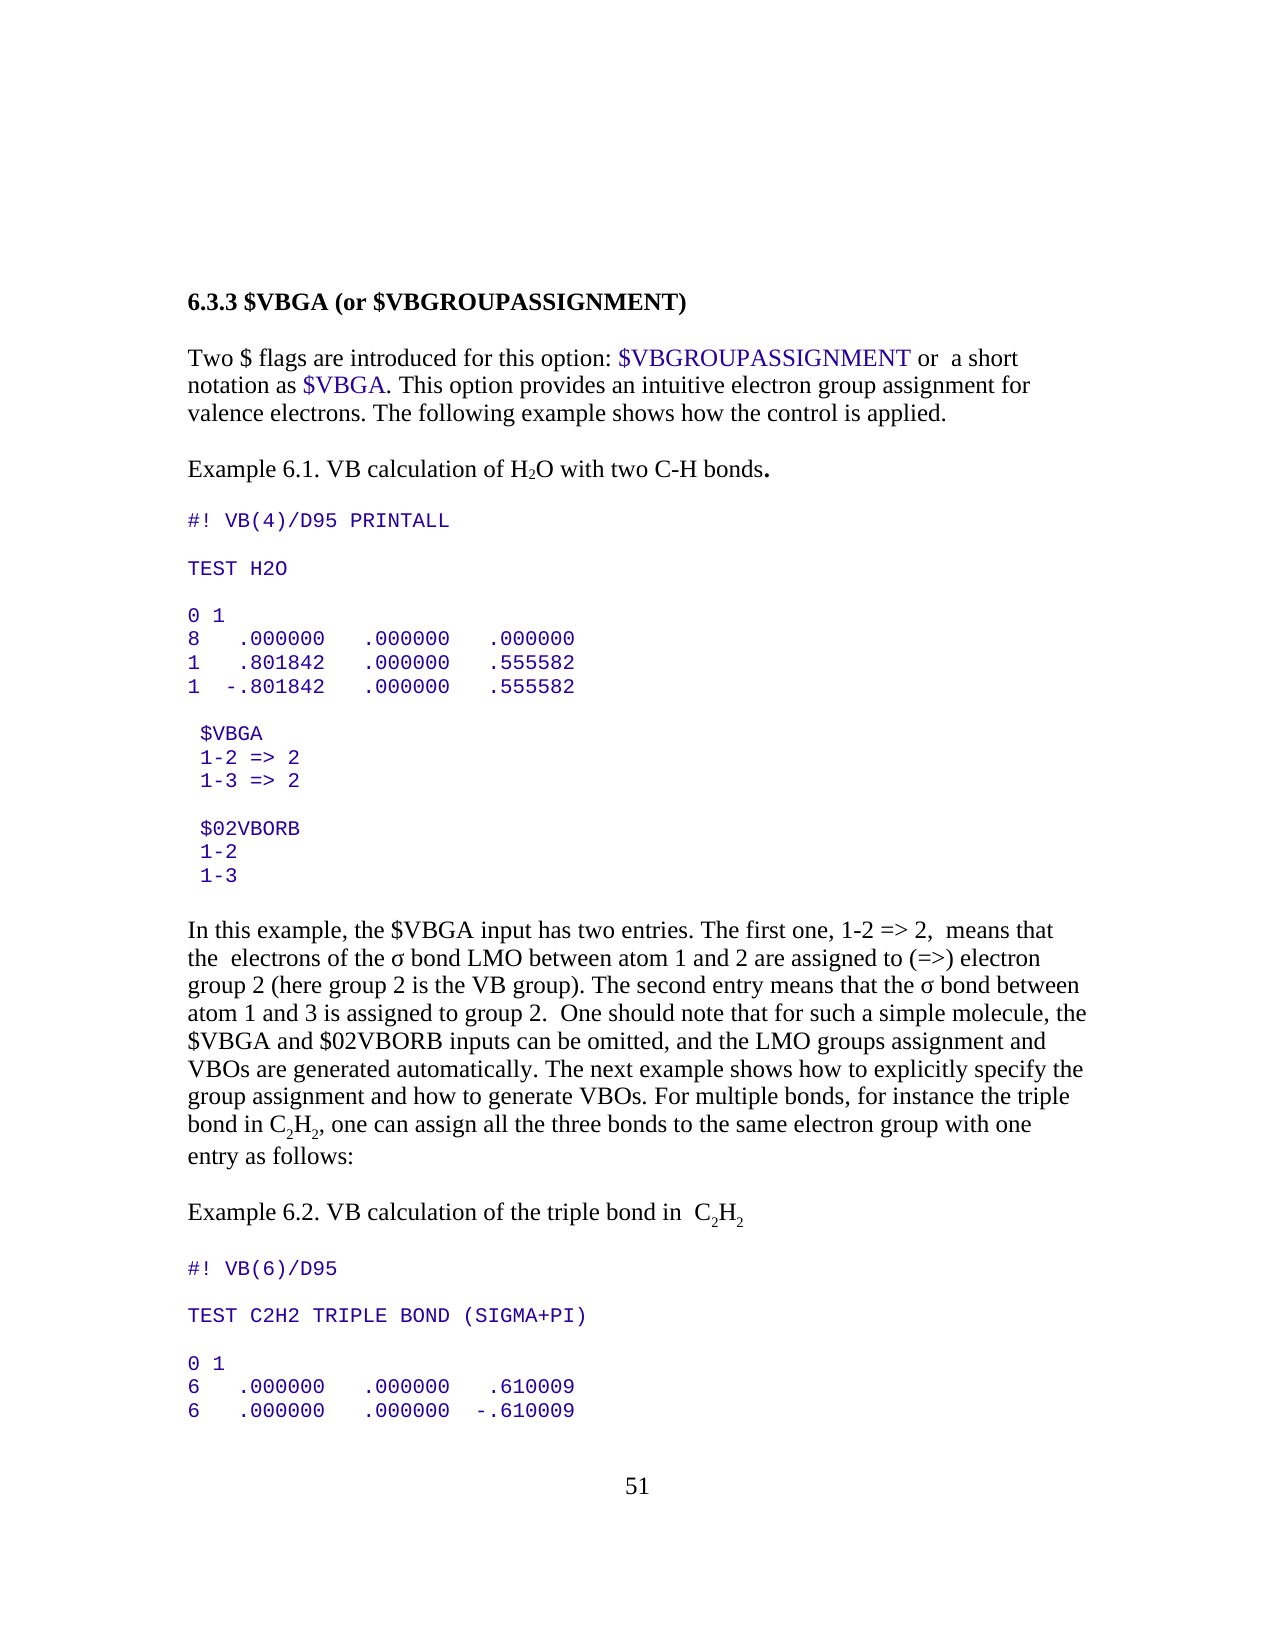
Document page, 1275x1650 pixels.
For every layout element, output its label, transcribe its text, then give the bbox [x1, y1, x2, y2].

text 1-3 => 2 [187, 770, 1087, 794]
text $VBGA [187, 723, 1087, 747]
text 6 .000000 .000000 -.610009 [187, 1400, 1087, 1423]
text Example 6.1. VB calculation of H2O with two C-H bonds. [187, 455, 1087, 482]
text 6 .000000 .000000 .610009 [187, 1376, 1087, 1400]
text #! VB(6)/D95 [187, 1258, 1087, 1282]
text Two $ flags are introduced for this option: $VBGROUPASSIGNMENT or a short notation as $VBGA. This option provides an intuitive electron group assignment for valence electrons. The following example shows how the control is applied. [187, 344, 1087, 427]
text #! VB(4)/D95 PRINTALL [187, 510, 1087, 534]
text In this example, the $VBGA input has two entries. The first one, 1-2 => 2, means that the electrons of the σ bond LMO between atom 1 and 2 are assigned to (=>) electron group 2 (here group 2 is the VB group). The second entry means that the σ bond between atom 1 and 3 is assigned to group 2. One should note that for such a simple molecule, the $VBGA and $02VBORB inputs can be omitted, and the LMO groups assignment and VBOs are generated automatically. The next example shows how to explicitly specify the group assignment and how to generate VBOs. For multiple bonds, for instance the triple bond in C2H2, one can assign all the three bonds to the same electron group with one entry as follows: [187, 916, 1087, 1170]
text TEST C2H2 TRIPLE BOND (SIGMA+PI) [187, 1305, 1087, 1329]
text 6.3.3 $VBGA (or $VBGROUPASSIGNMENT) [187, 288, 1087, 316]
text 1-2 => 2 [187, 747, 1087, 770]
text 1 -.801842 .000000 .555582 [187, 676, 1087, 699]
text Example 6.2. VB calculation of the triple bond in C2H2 [187, 1198, 1087, 1230]
text 1-3 [187, 865, 1087, 888]
text 1-2 [187, 841, 1087, 865]
text 0 1 [187, 1352, 1087, 1376]
text 8 .000000 .000000 .000000 [187, 628, 1087, 652]
text $02VBORB [187, 818, 1087, 841]
text TEST H2O [187, 557, 1087, 581]
text 0 1 [187, 605, 1087, 628]
text 1 .801842 .000000 .555582 [187, 652, 1087, 676]
